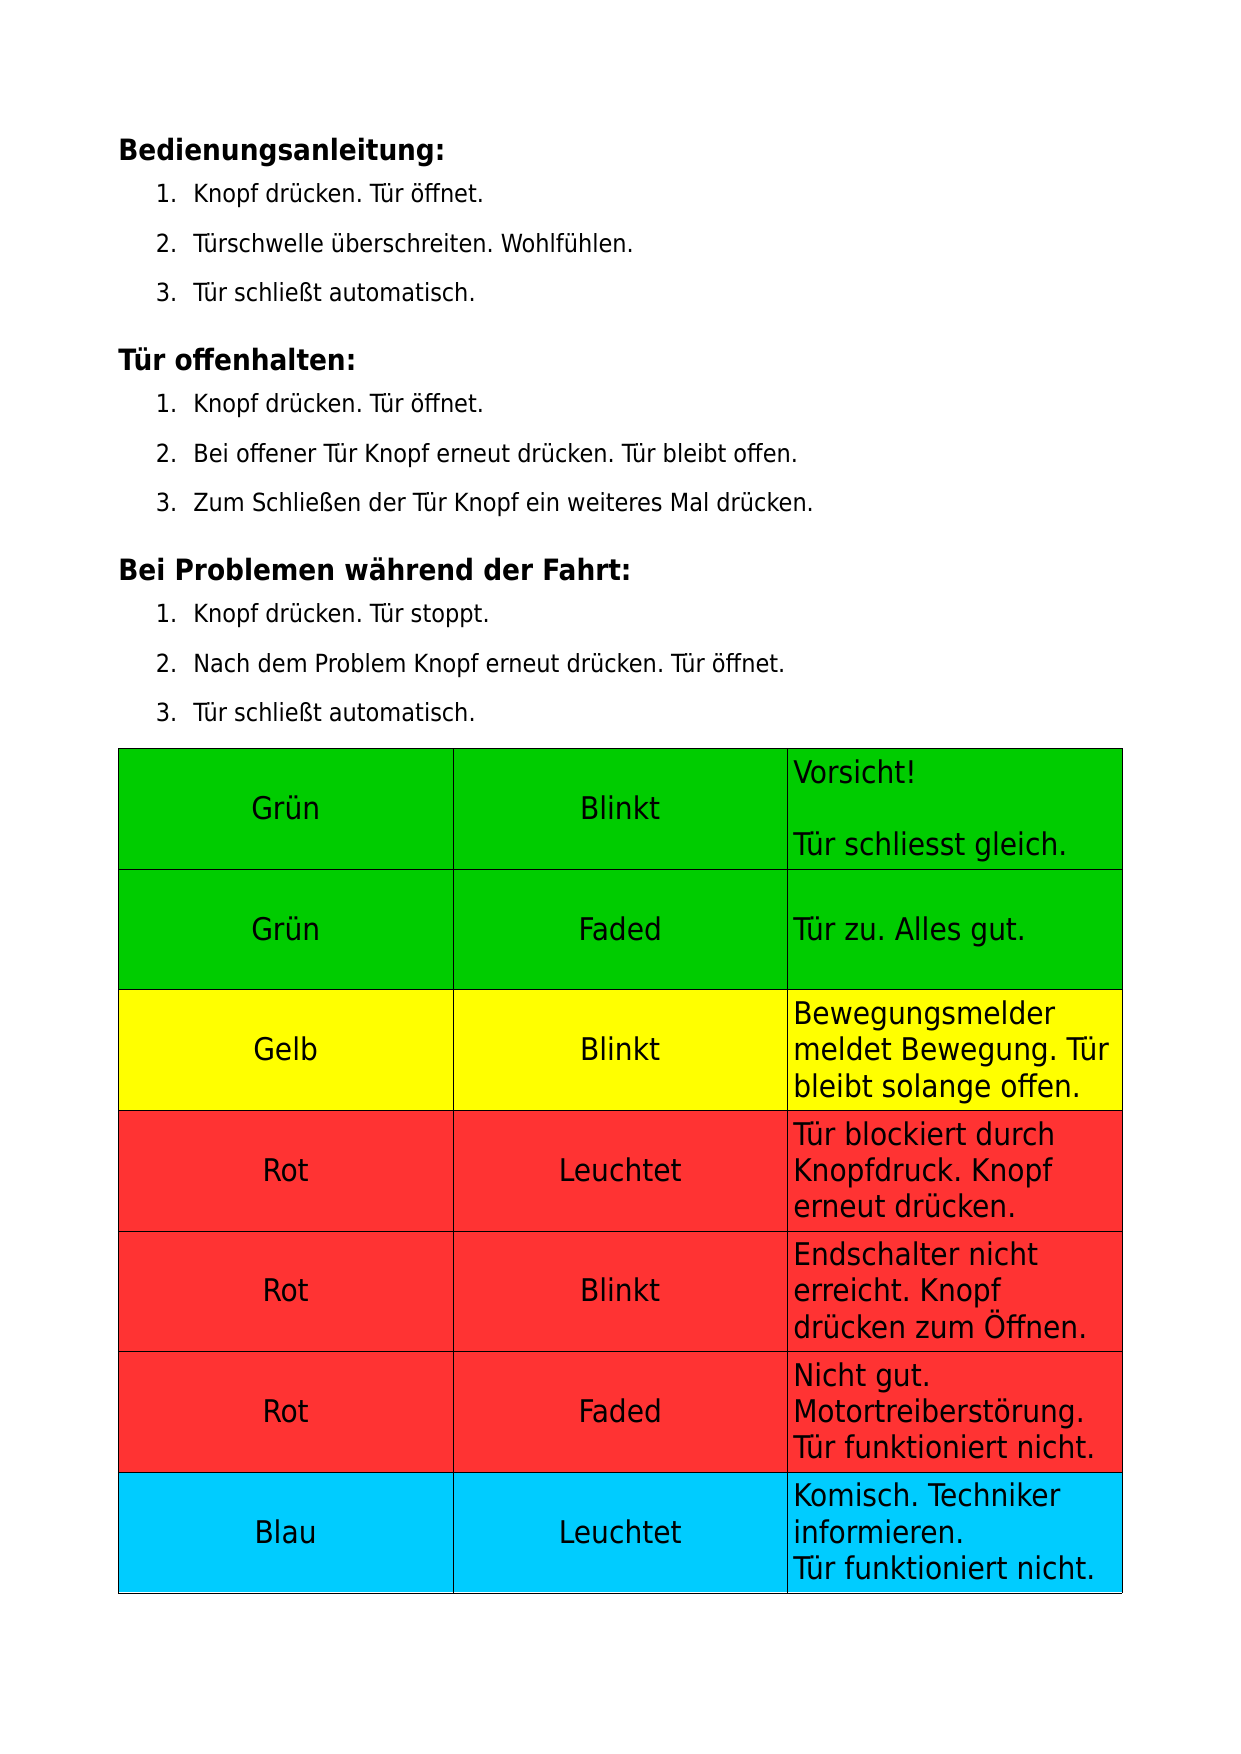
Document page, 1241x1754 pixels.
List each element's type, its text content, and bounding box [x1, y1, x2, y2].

table_cell Komisch. Techniker informieren. Tür funktioniert nicht. [788, 1473, 1122, 1592]
subtitle Bedienungsanleitung: [118, 133, 1122, 167]
table_cell Rot [119, 1232, 453, 1351]
list Knopf drücken. Tür öffnet. [156, 179, 1122, 208]
table_cell Rot [119, 1352, 453, 1472]
table_cell Nicht gut. Motortreiberstörung. Tür funktioniert nicht. [788, 1352, 1122, 1472]
table_cell Blau [119, 1473, 453, 1592]
table_cell Leuchtet [454, 1473, 787, 1592]
table_header Blinkt [454, 749, 787, 869]
table_cell Grün [119, 870, 453, 989]
list Nach dem Problem Knopf erneut drücken. Tür öffnet. [156, 649, 1122, 678]
table_cell Rot [119, 1111, 453, 1231]
list Bei offener Tür Knopf erneut drücken. Tür bleibt offen. [156, 439, 1122, 468]
table_cell Tür blockiert durch Knopfdruck. Knopf erneut drücken. [788, 1111, 1122, 1231]
table_cell Gelb [119, 990, 453, 1110]
table_cell Blinkt [454, 990, 787, 1110]
table_cell Leuchtet [454, 1111, 787, 1231]
list Tür schließt automatisch. [156, 698, 1122, 728]
list Tür schließt automatisch. [156, 278, 1122, 308]
subtitle Tür offenhalten: [118, 343, 1122, 377]
list Zum Schließen der Tür Knopf ein weiteres Mal drücken. [156, 488, 1122, 518]
list Türschwelle überschreiten. Wohlfühlen. [156, 229, 1122, 258]
subtitle Bei Problemen während der Fahrt: [118, 553, 1122, 587]
table_header Vorsicht! Tür schliesst gleich. [788, 749, 1122, 869]
table_header Grün [119, 749, 453, 869]
table_cell Faded [454, 870, 787, 989]
table_cell Bewegungsmelder meldet Bewegung. Tür bleibt solange offen. [788, 990, 1122, 1110]
table_cell Tür zu. Alles gut. [788, 870, 1122, 989]
table_cell Faded [454, 1352, 787, 1472]
list Knopf drücken. Tür stoppt. [156, 599, 1122, 628]
table_cell Blinkt [454, 1232, 787, 1351]
table_cell Endschalter nicht erreicht. Knopf drücken zum Öffnen. [788, 1232, 1122, 1351]
list Knopf drücken. Tür öffnet. [156, 389, 1122, 418]
